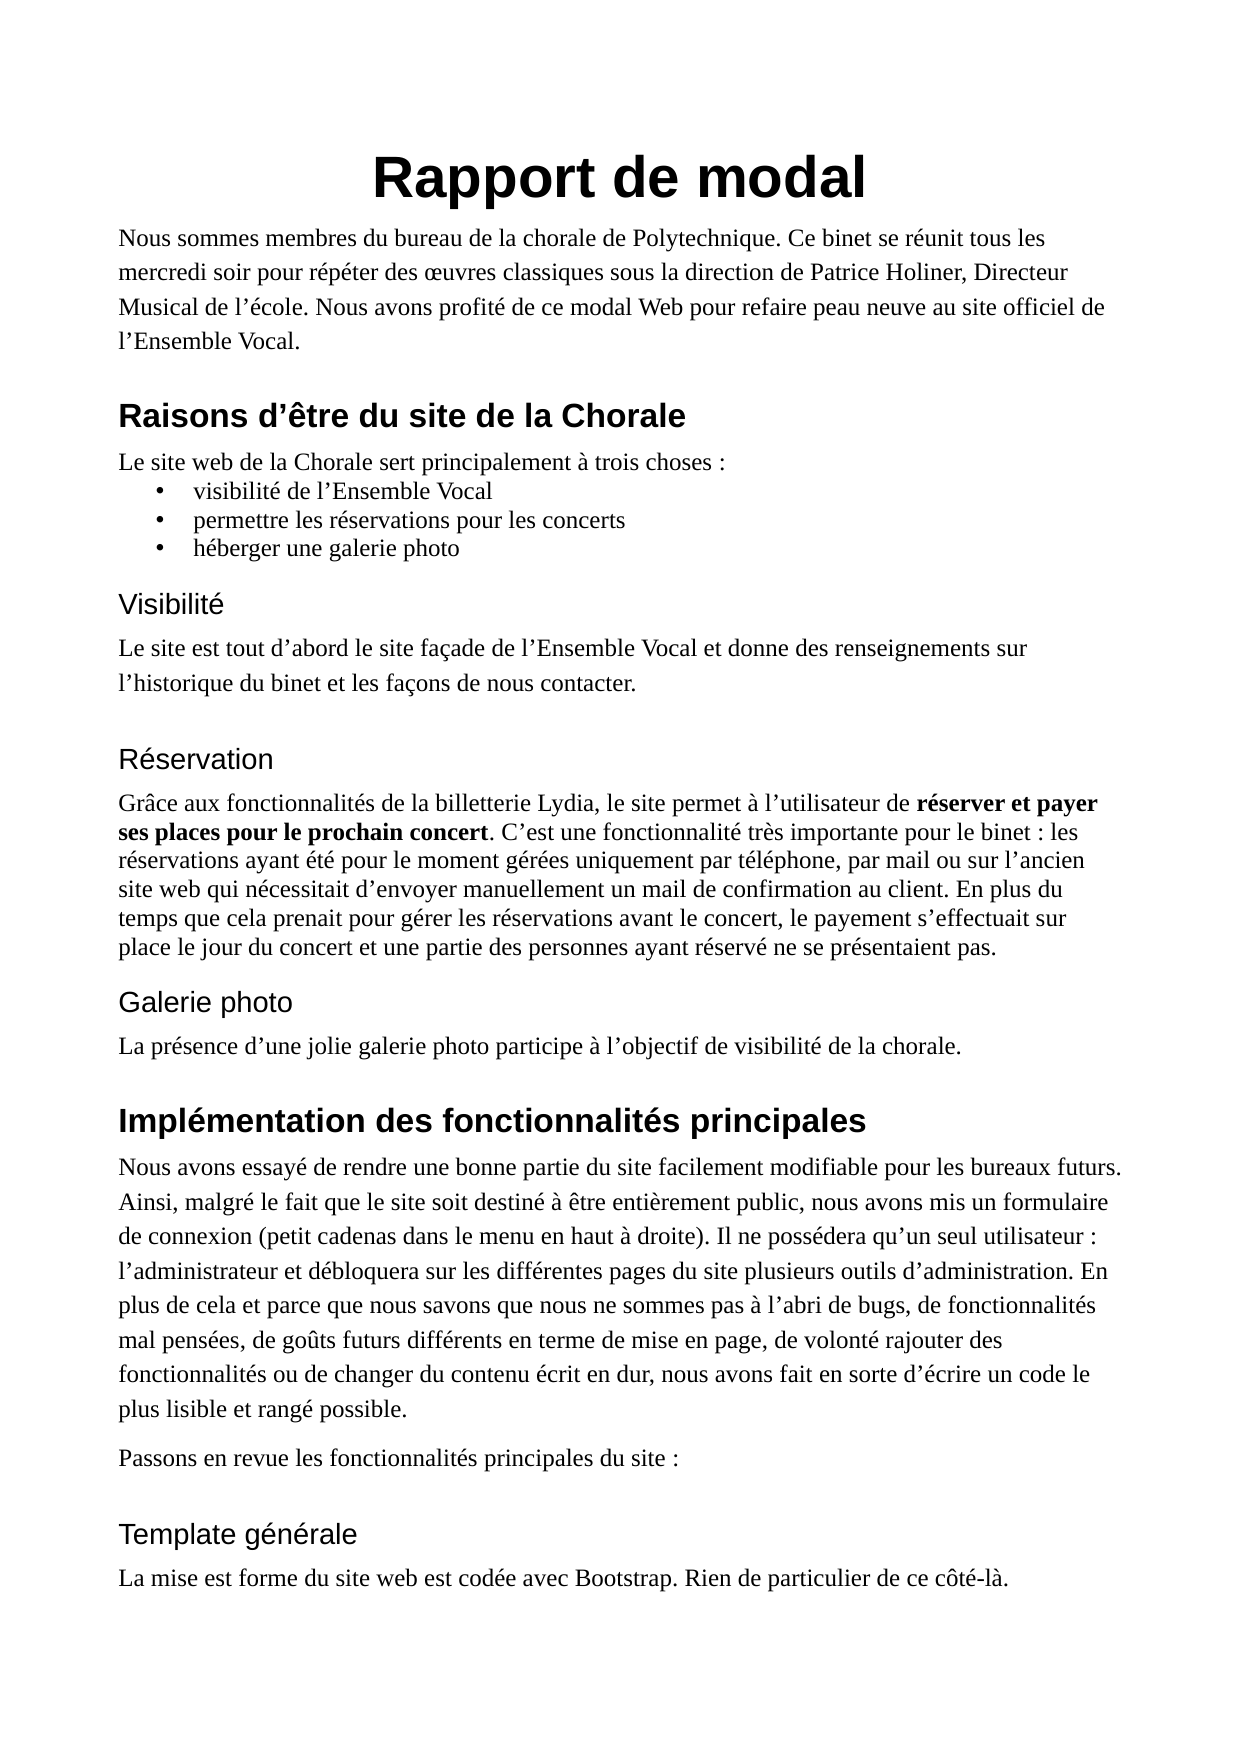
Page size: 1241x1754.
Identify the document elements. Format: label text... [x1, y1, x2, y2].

list héberger une galerie photo [156, 533, 1122, 562]
text Nous sommes membres du bureau de la chorale de Polytechnique. Ce binet se réunit tous les mercredi soir pour répéter des œuvres classiques sous la direction de Patrice Holiner, Directeur Musical de l’école. Nous avons profité de ce modal Web pour refaire peau neuve au site officiel de l’Ensemble Vocal. [118, 223, 1122, 355]
text Le site est tout d’abord le site façade de l’Ensemble Vocal et donne des renseignements sur l’historique du binet et les façons de nous contacter. [118, 633, 1122, 696]
subtitle Galerie photo [118, 985, 1122, 1019]
text Le site web de la Chorale sert principalement à trois choses : [118, 447, 1122, 476]
list visibilité de l’Ensemble Vocal [156, 476, 1122, 505]
subtitle Template générale [118, 1517, 1122, 1550]
title Rapport de modal [118, 143, 1122, 210]
text Nous avons essayé de rendre une bonne partie du site facilement modifiable pour les bureaux futurs. Ainsi, malgré le fait que le site soit destiné à être entièrement public, nous avons mis un formulaire de connexion (petit cadenas dans le menu en haut à droite). Il ne possédera qu’un seul utilisateur : l’administrateur et débloquera sur les différentes pages du site plusieurs outils d’administration. En plus de cela et parce que nous savons que nous ne sommes pas à l’abri de bugs, de fonctionnalités mal pensées, de goûts futurs différents en terme de mise en page, de volonté rajouter des fonctionnalités ou de changer du contenu écrit en dur, nous avons fait en sorte d’écrire un code le plus lisible et rangé possible. [118, 1152, 1122, 1422]
subtitle Réservation [118, 742, 1122, 775]
subtitle Implémentation des fonctionnalités principales [118, 1101, 1122, 1140]
subtitle Visibilité [118, 587, 1122, 621]
list permettre les réservations pour les concerts [156, 505, 1122, 533]
text La présence d’une jolie galerie photo participe à l’objectif de visibilité de la chorale. [118, 1031, 1122, 1060]
text Grâce aux fonctionnalités de la billetterie Lydia, le site permet à l’utilisateur de réserver et payer ses places pour le prochain concert. C’est une fonctionnalité très importante pour le binet : les réservations ayant été pour le moment gérées uniquement par téléphone, par mail ou sur l’ancien site web qui nécessitait d’envoyer manuellement un mail de confirmation au client. En plus du temps que cela prenait pour gérer les réservations avant le concert, le payement s’effectuait sur place le jour du concert et une partie des personnes ayant réservé ne se présentaient pas. [118, 788, 1122, 960]
subtitle Raisons d’être du site de la Chorale [118, 396, 1122, 435]
text La mise est forme du site web est codée avec Bootstrap. Rien de particulier de ce côté-là. [118, 1563, 1122, 1592]
text Passons en revue les fonctionnalités principales du site : [118, 1443, 1122, 1472]
